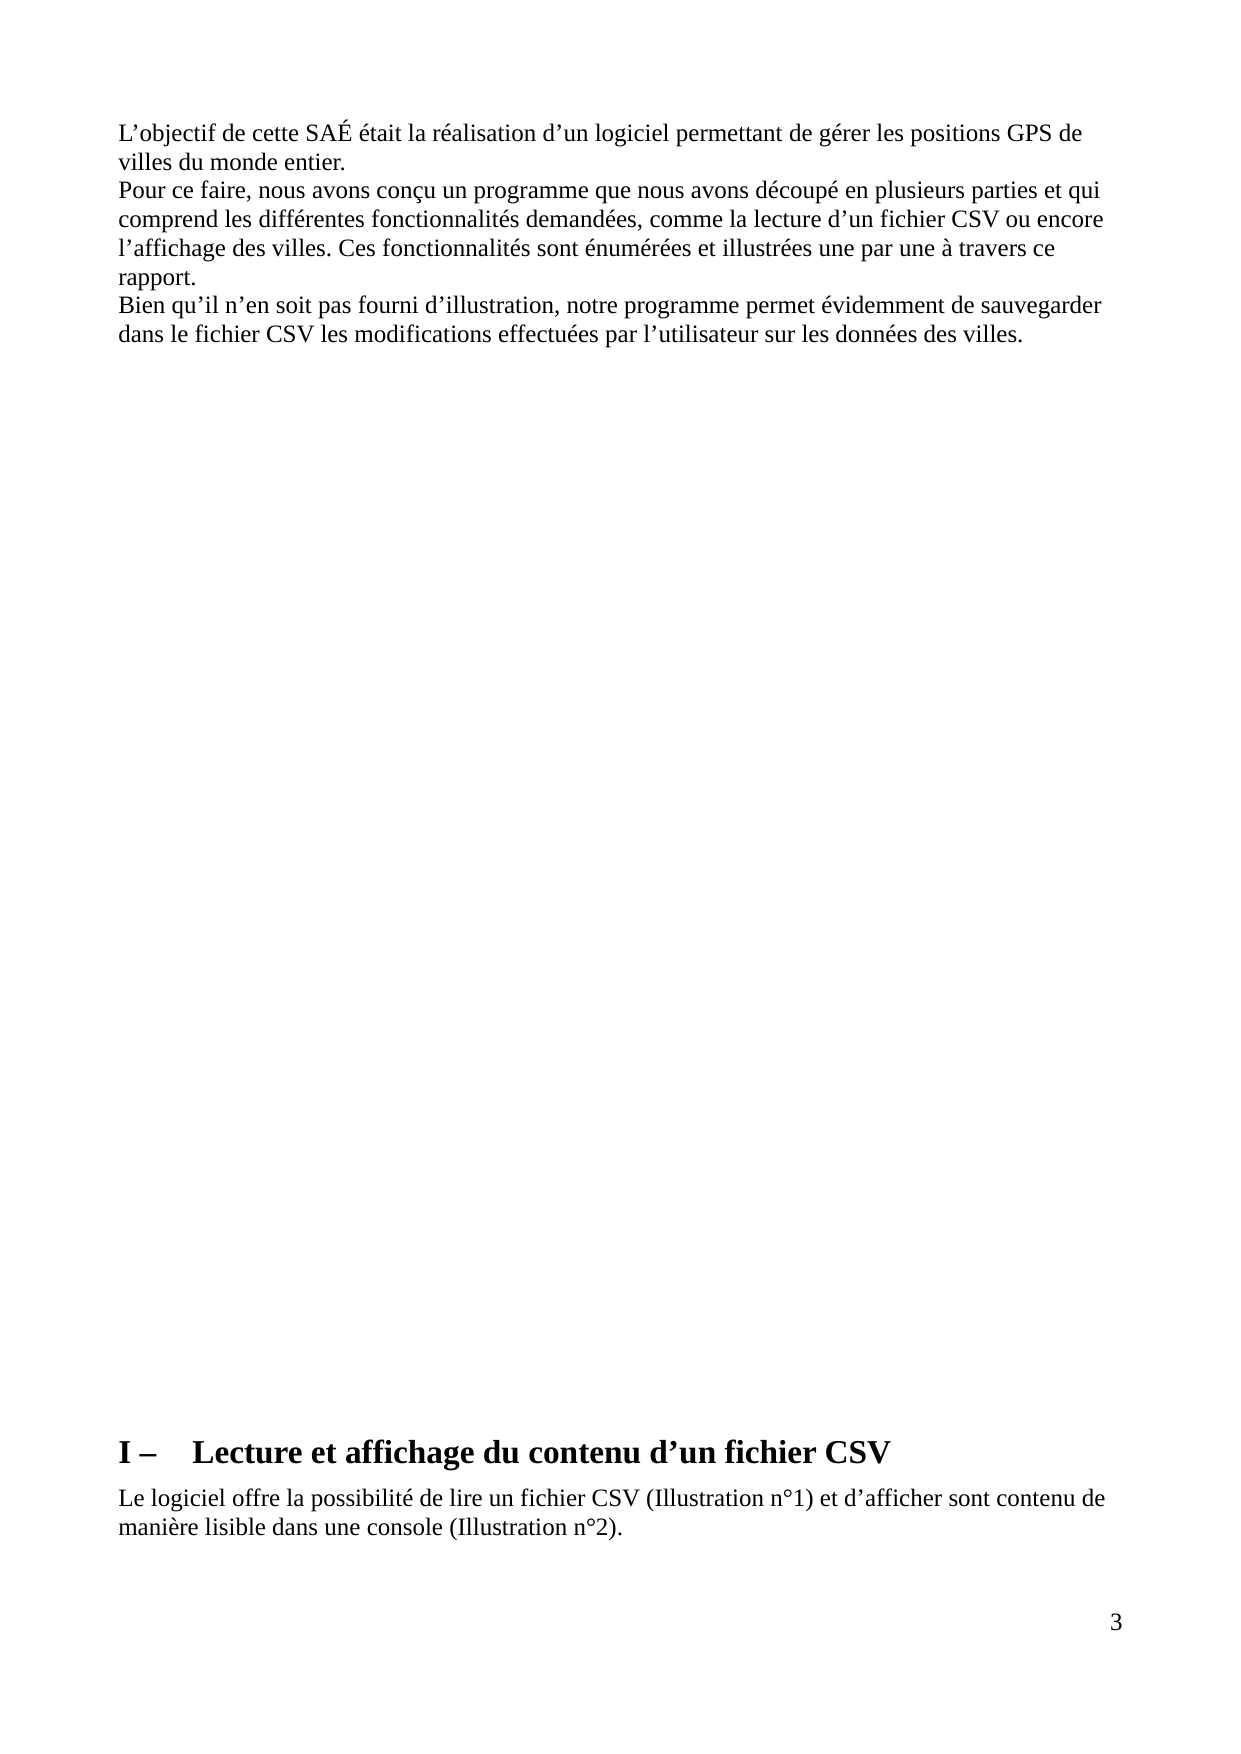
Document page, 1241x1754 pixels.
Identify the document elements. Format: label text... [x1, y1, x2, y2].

text Bien qu’il n’en soit pas fourni d’illustration, notre programme permet évidemment de sauvegarder dans le fichier CSV les modifications effectuées par l’utilisateur sur les données des villes. [118, 291, 1122, 348]
text L’objectif de cette SAÉ était la réalisation d’un logiciel permettant de gérer les positions GPS de villes du monde entier. [118, 118, 1122, 176]
text Le logiciel offre la possibilité de lire un fichier CSV (Illustration n°1) et d’afficher sont contenu de manière lisible dans une console (Illustration n°2). [118, 1483, 1122, 1541]
text Pour ce faire, nous avons conçu un programme que nous avons découpé en plusieurs parties et qui comprend les différentes fonctionnalités demandées, comme la lecture d’un fichier CSV ou encore l’affichage des villes. Ces fonctionnalités sont énumérées et illustrées une par une à travers ce rapport. [118, 176, 1122, 291]
subtitle I – Lecture et affichage du contenu d’un fichier CSV [118, 1433, 1122, 1471]
